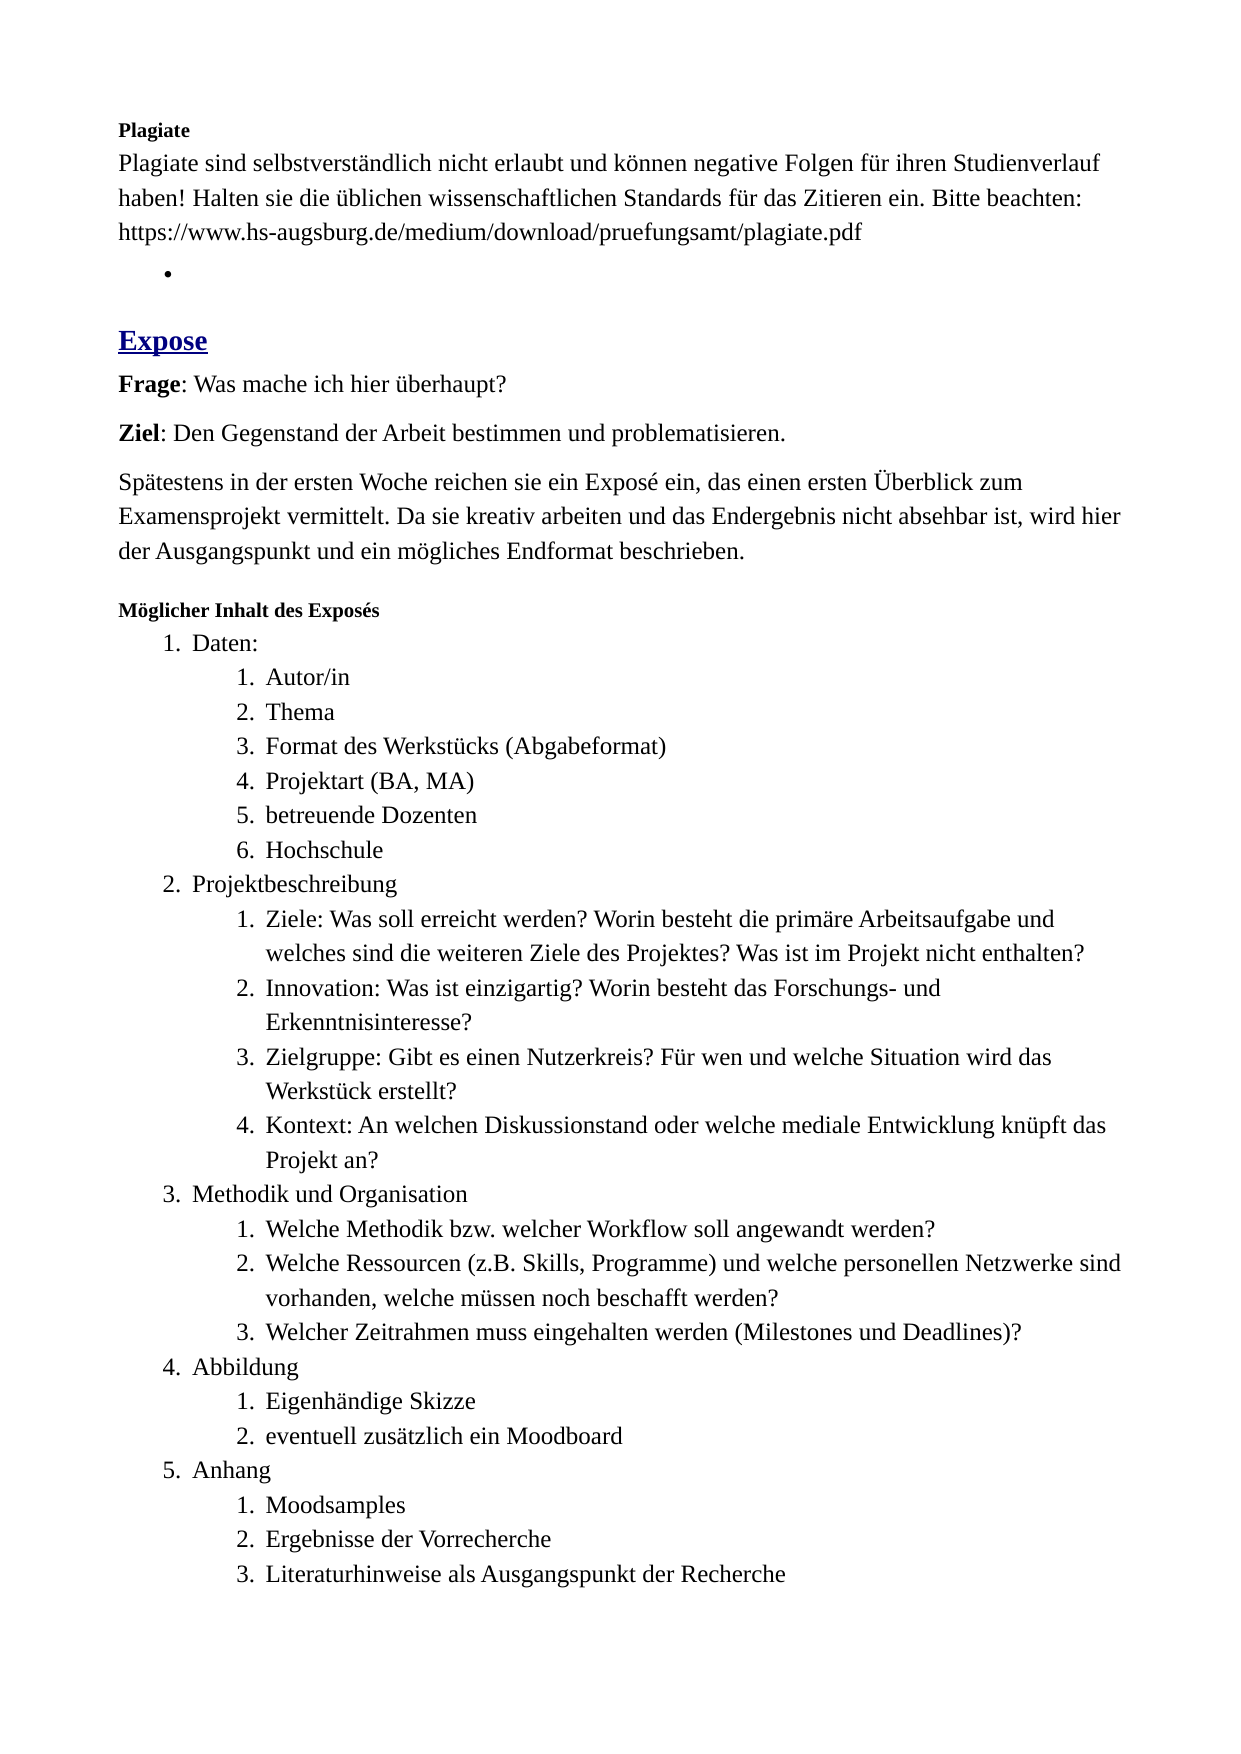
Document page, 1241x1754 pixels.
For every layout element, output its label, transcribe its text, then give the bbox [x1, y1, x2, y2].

list betreuende Dozenten [236, 800, 1122, 829]
list Kontext: An welchen Diskussionstand oder welche mediale Entwicklung knüpft das Projekt an? [236, 1111, 1122, 1174]
list Welcher Zeitrahmen muss eingehalten werden (Milestones und Deadlines)? [236, 1317, 1122, 1346]
list eventuell zusätzlich ein Moodboard [236, 1421, 1122, 1449]
subtitle Expose [118, 323, 1122, 356]
text Ziel: Den Gegenstand der Arbeit bestimmen und problematisieren. [118, 418, 1122, 447]
list Autor/in [236, 662, 1122, 691]
subtitle Plagiate [118, 118, 1122, 142]
list Hochschule [236, 835, 1122, 863]
list Welche Methodik bzw. welcher Workflow soll angewandt werden? [236, 1214, 1122, 1243]
list Welche Ressourcen (z.B. Skills, Programme) und welche personellen Netzwerke sind vorhanden, welche müssen noch beschafft werden? [236, 1248, 1122, 1312]
list Ziele: Was soll erreicht werden? Worin besteht die primäre Arbeitsaufgabe und welches sind die weiteren Ziele des Projektes? Was ist im Projekt nicht enthalten? [236, 904, 1122, 967]
list Innovation: Was ist einzigartig? Worin besteht das Forschungs- und Erkenntnisinteresse? [236, 973, 1122, 1036]
list Eigenhändige Skizze [236, 1386, 1122, 1415]
list Daten: [162, 628, 1122, 657]
list Anhang [162, 1455, 1122, 1484]
list Abbildung [162, 1352, 1122, 1381]
list Format des Werkstücks (Abgabeformat) [236, 731, 1122, 760]
list Methodik und Organisation [162, 1179, 1122, 1208]
list Projektbeschreibung [162, 869, 1122, 898]
list Projektart (BA, MA) [236, 766, 1122, 794]
list Literaturhinweise als Ausgangspunkt der Recherche [236, 1559, 1122, 1587]
text Plagiate sind selbstverständlich nicht erlaubt und können negative Folgen für ihren Studienverlauf haben! Halten sie die üblichen wissenschaftlichen Standards für das Zitieren ein. Bitte beachten: https://www.hs-augsburg.de/medium/download/pruefungsamt/plagiate.pdf [118, 148, 1122, 246]
text Frage: Was mache ich hier überhaupt? [118, 369, 1122, 398]
list Thema [236, 697, 1122, 726]
list Ergebnisse der Vorrecherche [236, 1524, 1122, 1553]
list Zielgruppe: Gibt es einen Nutzerkreis? Für wen und welche Situation wird das Werkstück erstellt? [236, 1042, 1122, 1105]
subtitle Möglicher Inhalt des Exposés [118, 597, 1122, 622]
text Spätestens in der ersten Woche reichen sie ein Exposé ein, das einen ersten Überblick zum Examensprojekt vermittelt. Da sie kreativ arbeiten und das Endergebnis nicht absehbar ist, wird hier der Ausgangspunkt und ein mögliches Endformat beschrieben. [118, 467, 1122, 565]
list Moodsamples [236, 1490, 1122, 1518]
